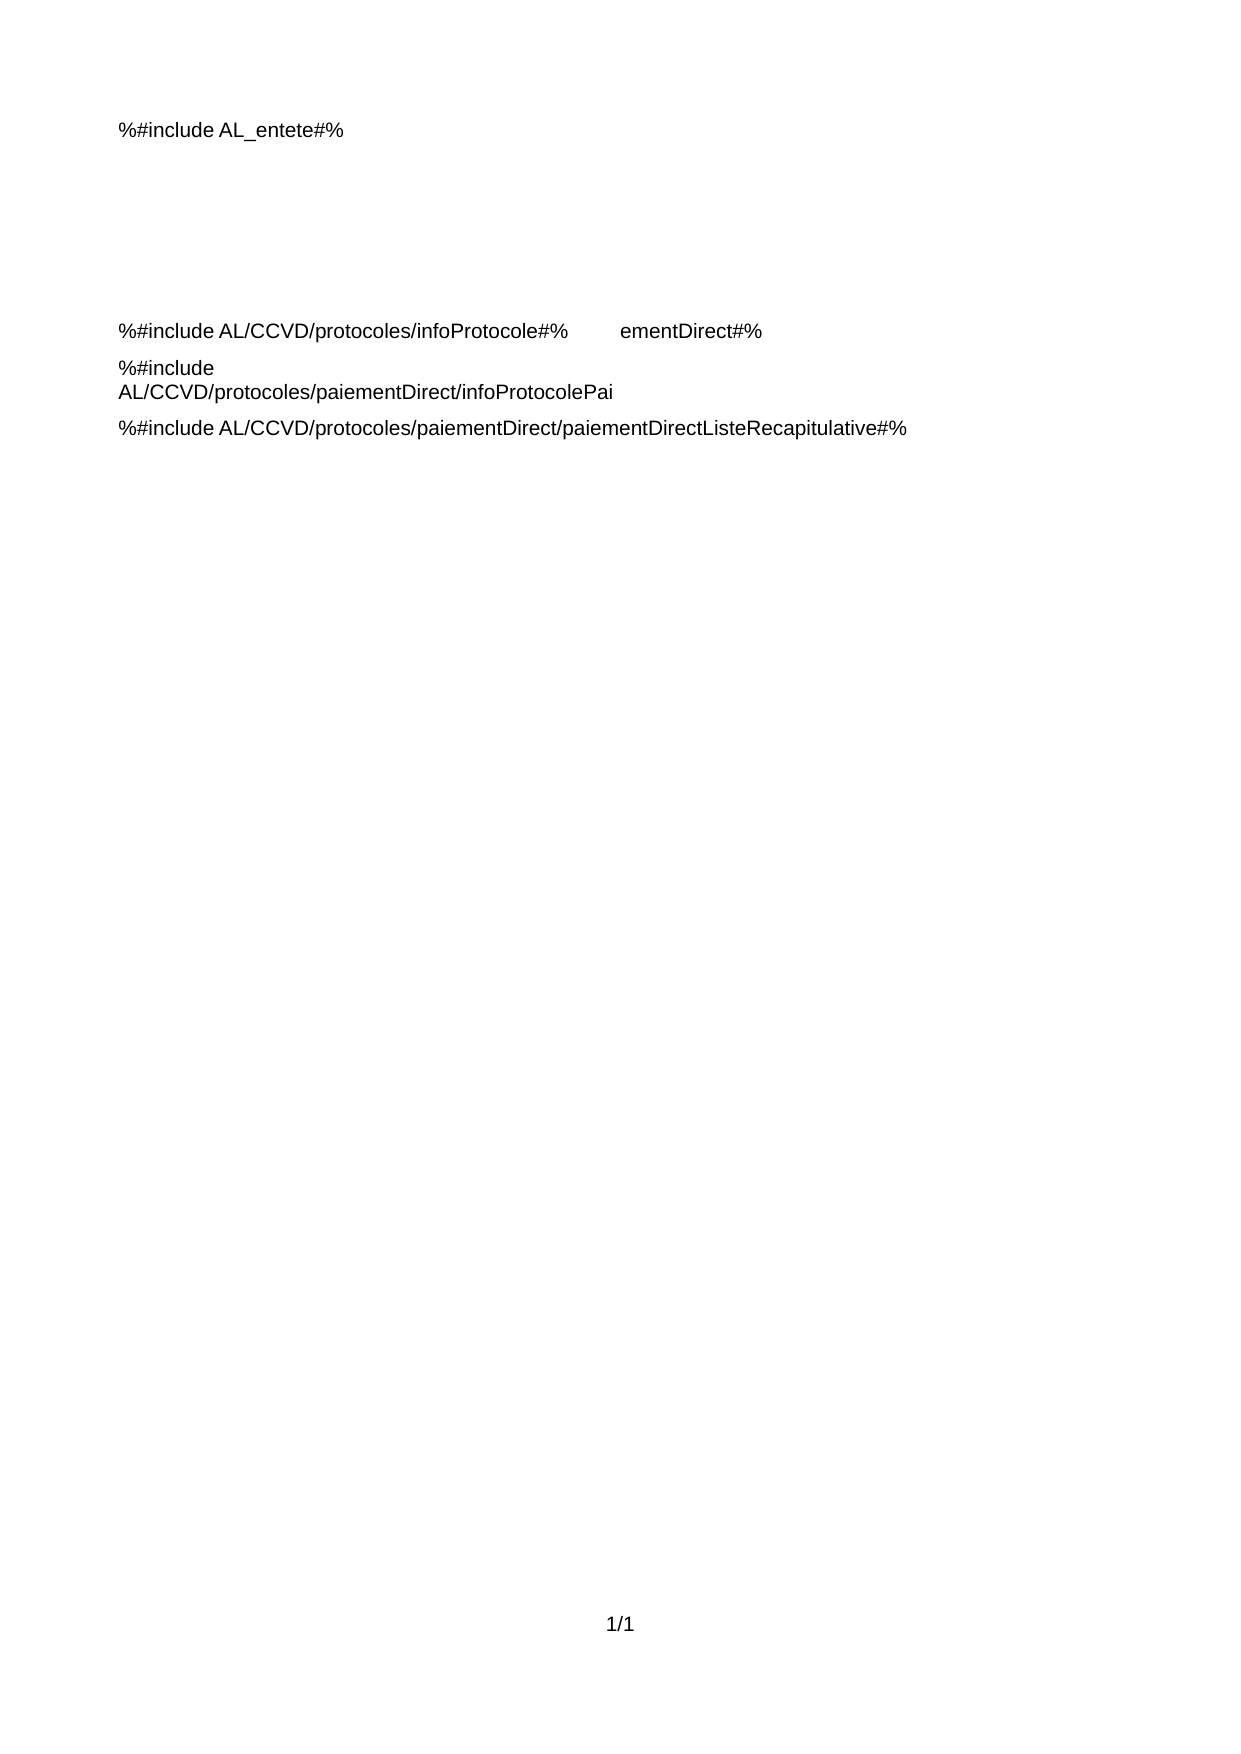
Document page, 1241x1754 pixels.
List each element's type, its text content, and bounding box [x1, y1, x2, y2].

text %#include AL/CCVD/protocoles/paiementDirect/paiementDirectListeRecapitulative#% [118, 416, 1122, 440]
text %#include AL/CCVD/protocoles/infoProtocole#% [118, 319, 620, 343]
text %#include AL/CCVD/protocoles/paiementDirect/infoProtocolePai [118, 356, 620, 403]
text ementDirect#% [620, 319, 1122, 343]
